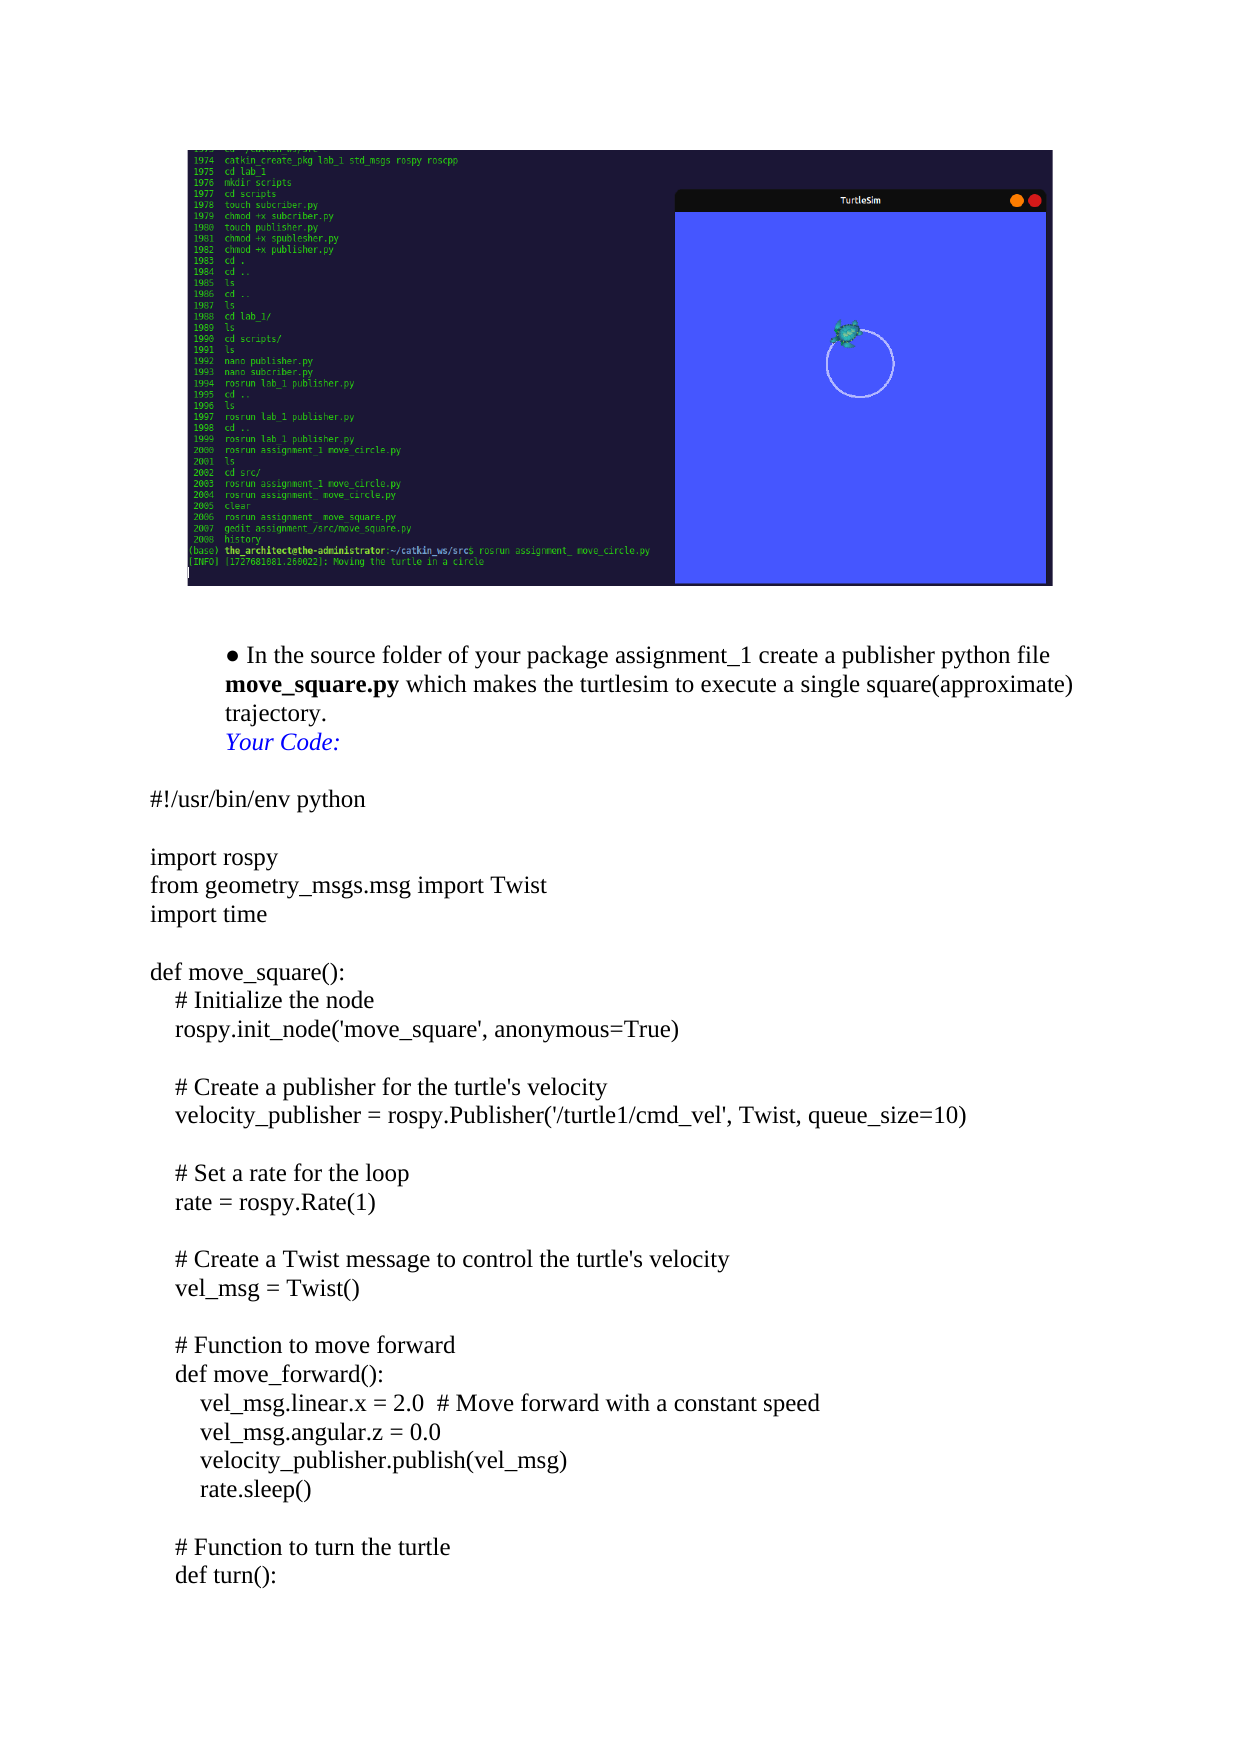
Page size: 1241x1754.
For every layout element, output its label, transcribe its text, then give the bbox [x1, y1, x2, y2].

text import time [150, 899, 1090, 928]
text def move_square(): [150, 957, 1090, 986]
text # Initialize the node [150, 986, 1090, 1014]
text rospy.init_node('move_square', anonymous=True) [150, 1014, 1090, 1043]
text # Create a publisher for the turtle's velocity [150, 1072, 1090, 1101]
text velocity_publisher.publish(vel_msg) [150, 1446, 1090, 1474]
text def turn(): [150, 1561, 1090, 1589]
picture [187, 150, 1053, 586]
text vel_msg = Twist() [150, 1273, 1090, 1302]
text vel_msg.angular.z = 0.0 [150, 1417, 1090, 1446]
text rate = rospy.Rate(1) [150, 1187, 1090, 1216]
text ● In the source folder of your package assignment_1 create a publisher python file move_square.py which makes the turtlesim to execute a single square(approximate) trajectory. Your Code: [225, 612, 1090, 756]
text def move_forward(): [150, 1359, 1090, 1388]
text velocity_publisher = rospy.Publisher('/turtle1/cmd_vel', Twist, queue_size=10) [150, 1101, 1090, 1129]
text #!/usr/bin/env python [150, 784, 1090, 813]
text import rospy [150, 842, 1090, 871]
text rate.sleep() [150, 1474, 1090, 1503]
text # Function to turn the turtle [150, 1532, 1090, 1561]
text vel_msg.linear.x = 2.0 # Move forward with a constant speed [150, 1388, 1090, 1417]
text # Create a Twist message to control the turtle's velocity [150, 1244, 1090, 1273]
text # Set a rate for the loop [150, 1158, 1090, 1187]
text from geometry_msgs.msg import Twist [150, 871, 1090, 899]
text # Function to move forward [150, 1331, 1090, 1359]
